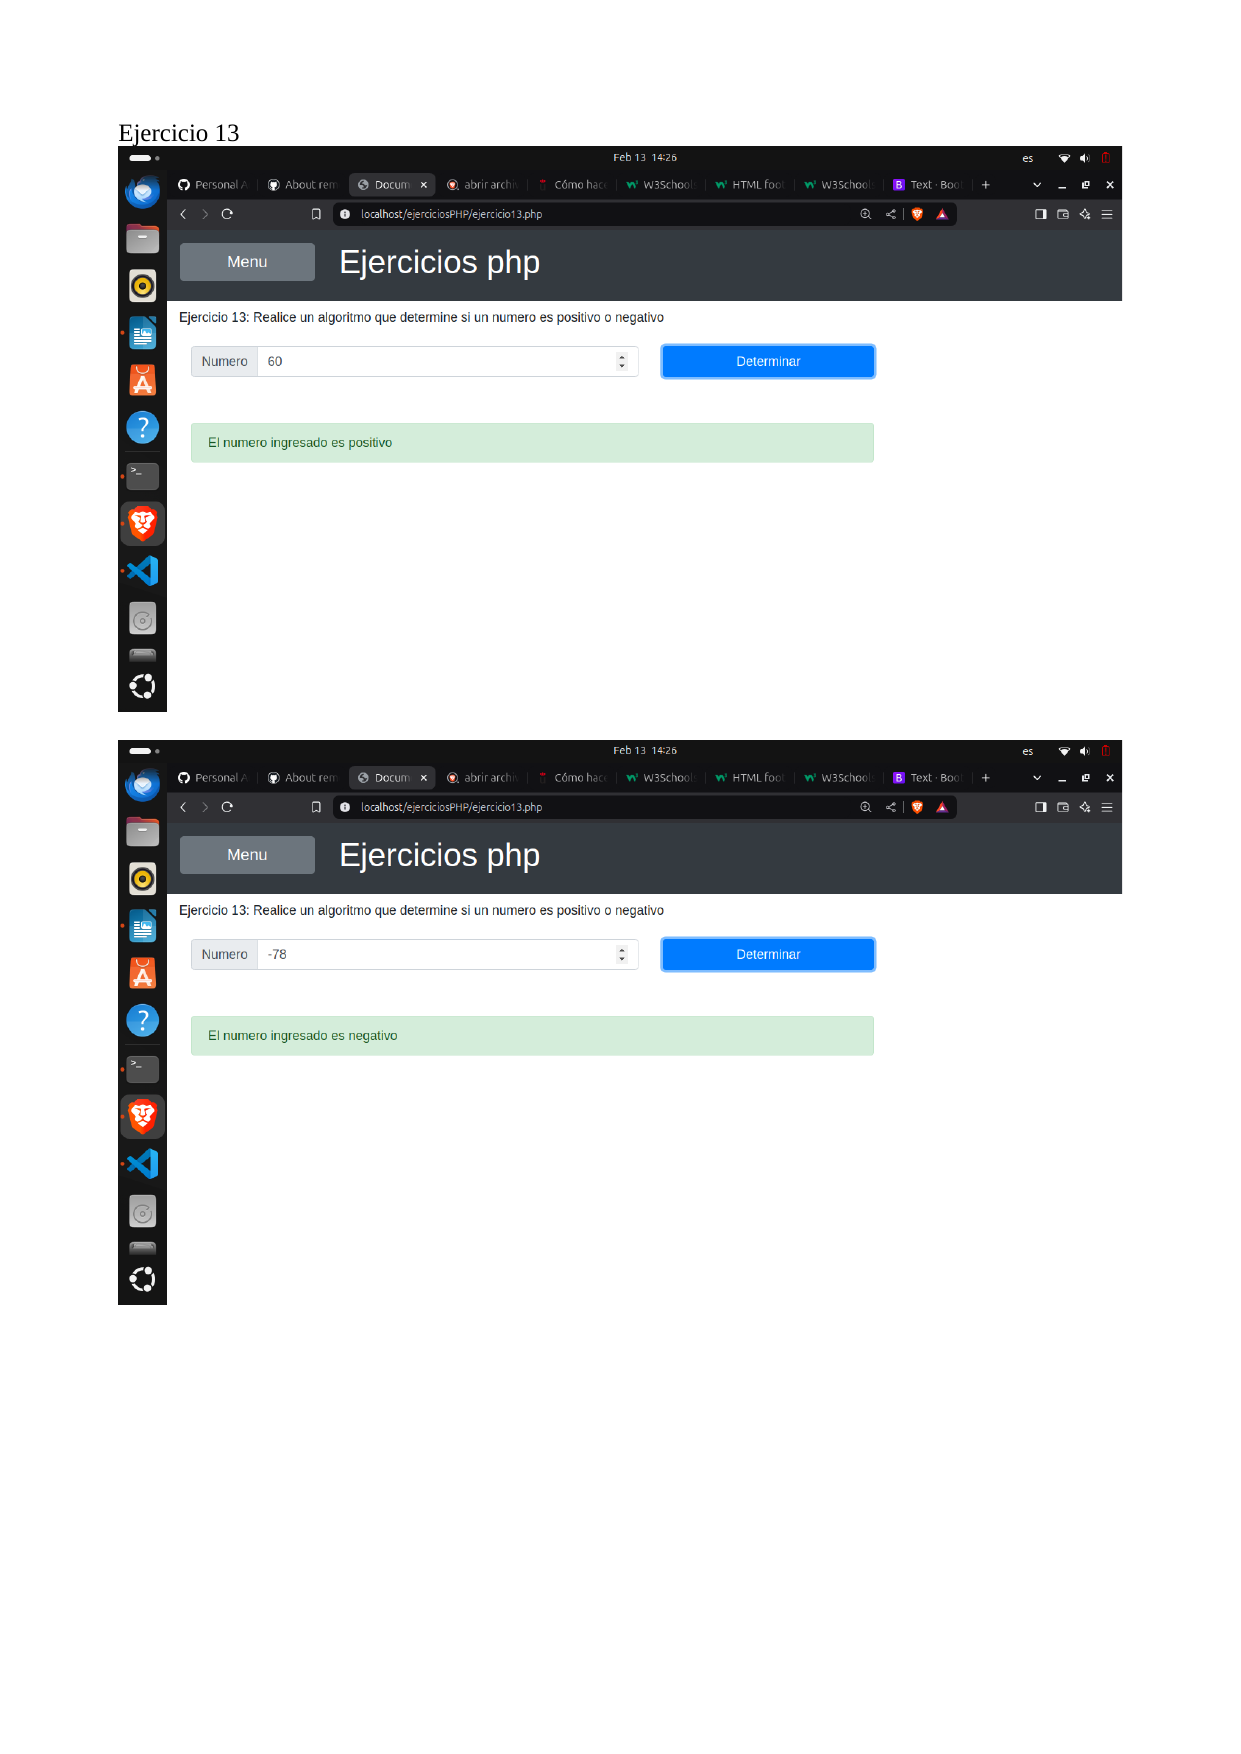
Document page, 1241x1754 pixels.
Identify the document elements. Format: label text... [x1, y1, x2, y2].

picture [118, 146, 1123, 712]
text Ejercicio 13 [118, 118, 1122, 146]
picture [118, 740, 1123, 1305]
